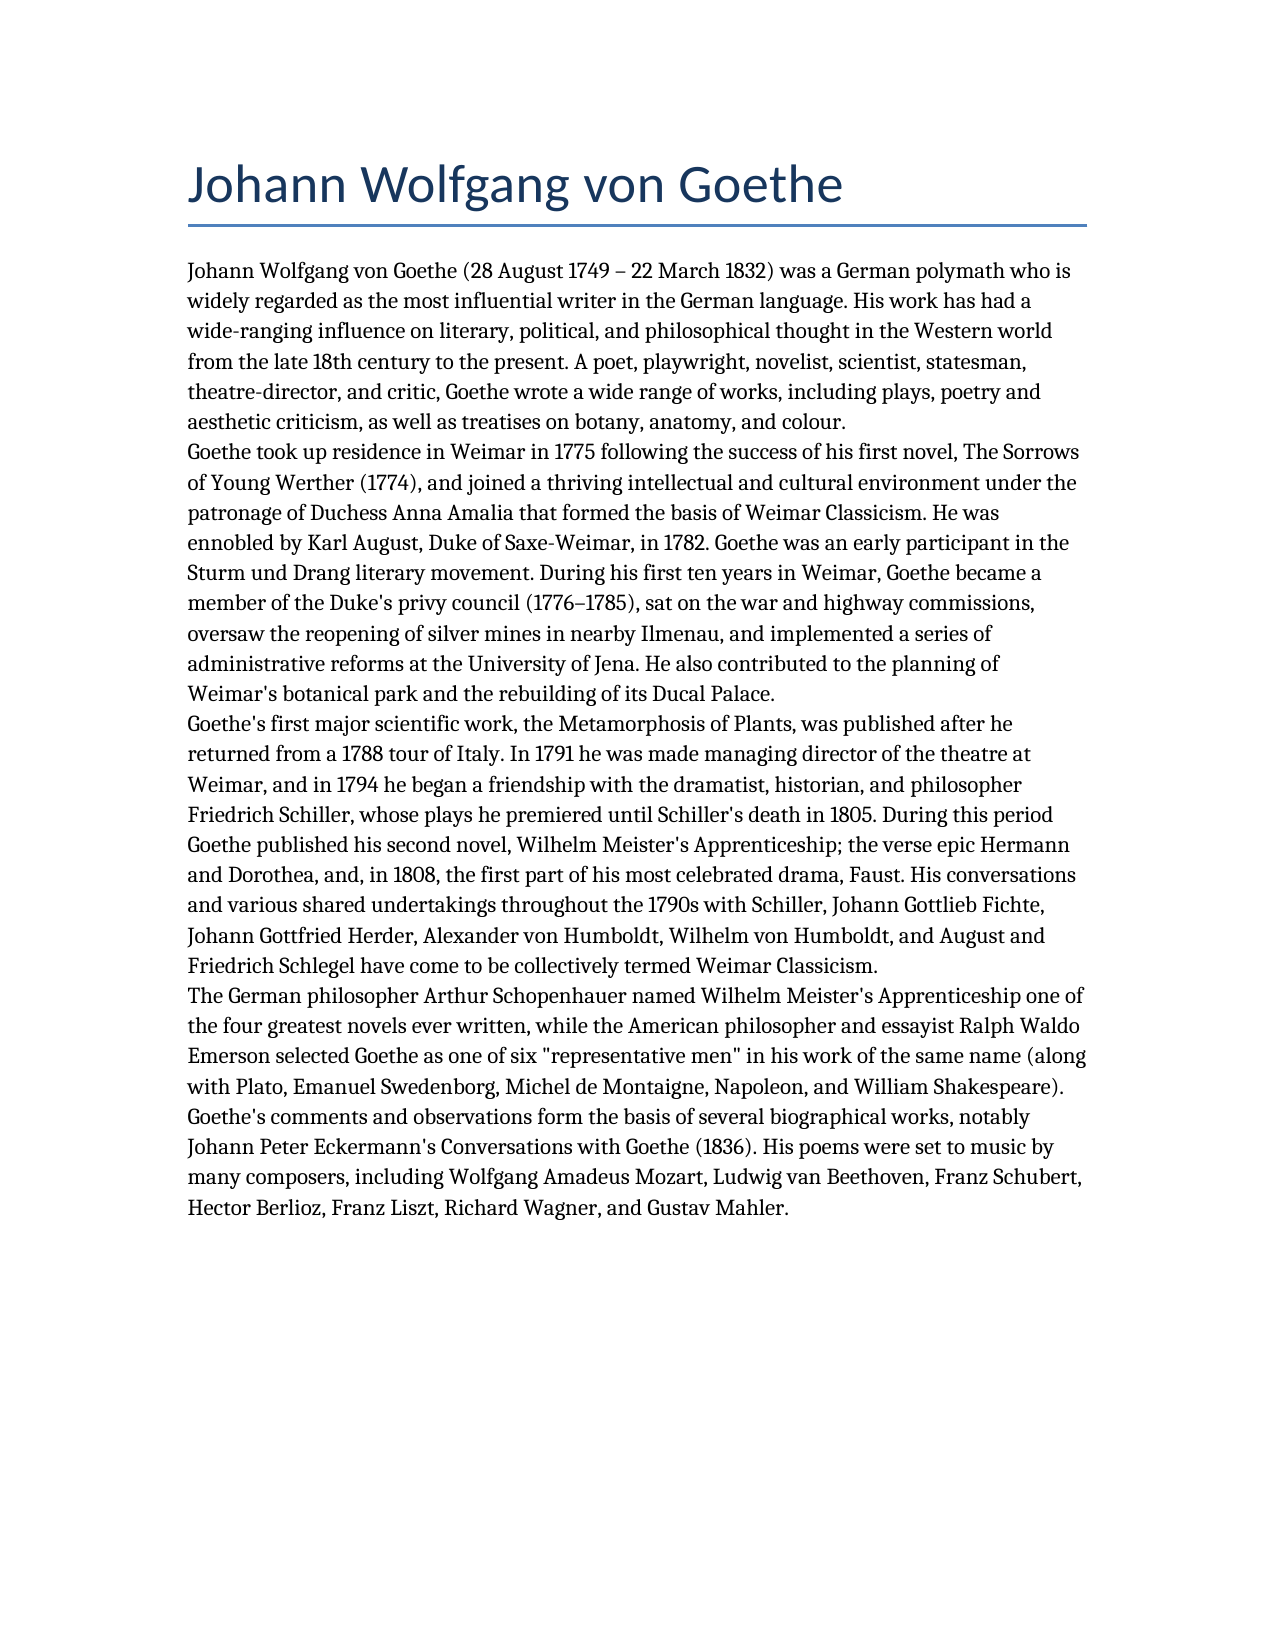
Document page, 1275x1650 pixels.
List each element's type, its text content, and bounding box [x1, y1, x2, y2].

text Johann Wolfgang von Goethe (28 August 1749 – 22 March 1832) was a German polymath who is widely regarded as the most influential writer in the German language. His work has had a wide-ranging influence on literary, political, and philosophical thought in the Western world from the late 18th century to the present. A poet, playwright, novelist, scientist, statesman, theatre-director, and critic, Goethe wrote a wide range of works, including plays, poetry and aesthetic criticism, as well as treatises on botany, anatomy, and colour. Goethe took up residence in Weimar in 1775 following the success of his first novel, The Sorrows of Young Werther (1774), and joined a thriving intellectual and cultural environment under the patronage of Duchess Anna Amalia that formed the basis of Weimar Classicism. He was ennobled by Karl August, Duke of Saxe-Weimar, in 1782. Goethe was an early participant in the Sturm und Drang literary movement. During his first ten years in Weimar, Goethe became a member of the Duke's privy council (1776–1785), sat on the war and highway commissions, oversaw the reopening of silver mines in nearby Ilmenau, and implemented a series of administrative reforms at the University of Jena. He also contributed to the planning of Weimar's botanical park and the rebuilding of its Ducal Palace. Goethe's first major scientific work, the Metamorphosis of Plants, was published after he returned from a 1788 tour of Italy. In 1791 he was made managing director of the theatre at Weimar, and in 1794 he began a friendship with the dramatist, historian, and philosopher Friedrich Schiller, whose plays he premiered until Schiller's death in 1805. During this period Goethe published his second novel, Wilhelm Meister's Apprenticeship; the verse epic Hermann and Dorothea, and, in 1808, the first part of his most celebrated drama, Faust. His conversations and various shared undertakings throughout the 1790s with Schiller, Johann Gottlieb Fichte, Johann Gottfried Herder, Alexander von Humboldt, Wilhelm von Humboldt, and August and Friedrich Schlegel have come to be collectively termed Weimar Classicism. The German philosopher Arthur Schopenhauer named Wilhelm Meister's Apprenticeship one of the four greatest novels ever written, while the American philosopher and essayist Ralph Waldo Emerson selected Goethe as one of six "representative men" in his work of the same name (along with Plato, Emanuel Swedenborg, Michel de Montaigne, Napoleon, and William Shakespeare). Goethe's comments and observations form the basis of several biographical works, notably Johann Peter Eckermann's Conversations with Goethe (1836). His poems were set to music by many composers, including Wolfgang Amadeus Mozart, Ludwig van Beethoven, Franz Schubert, Hector Berlioz, Franz Liszt, Richard Wagner, and Gustav Mahler. [187, 258, 1087, 1221]
title Johann Wolfgang von Goethe [187, 150, 1087, 227]
